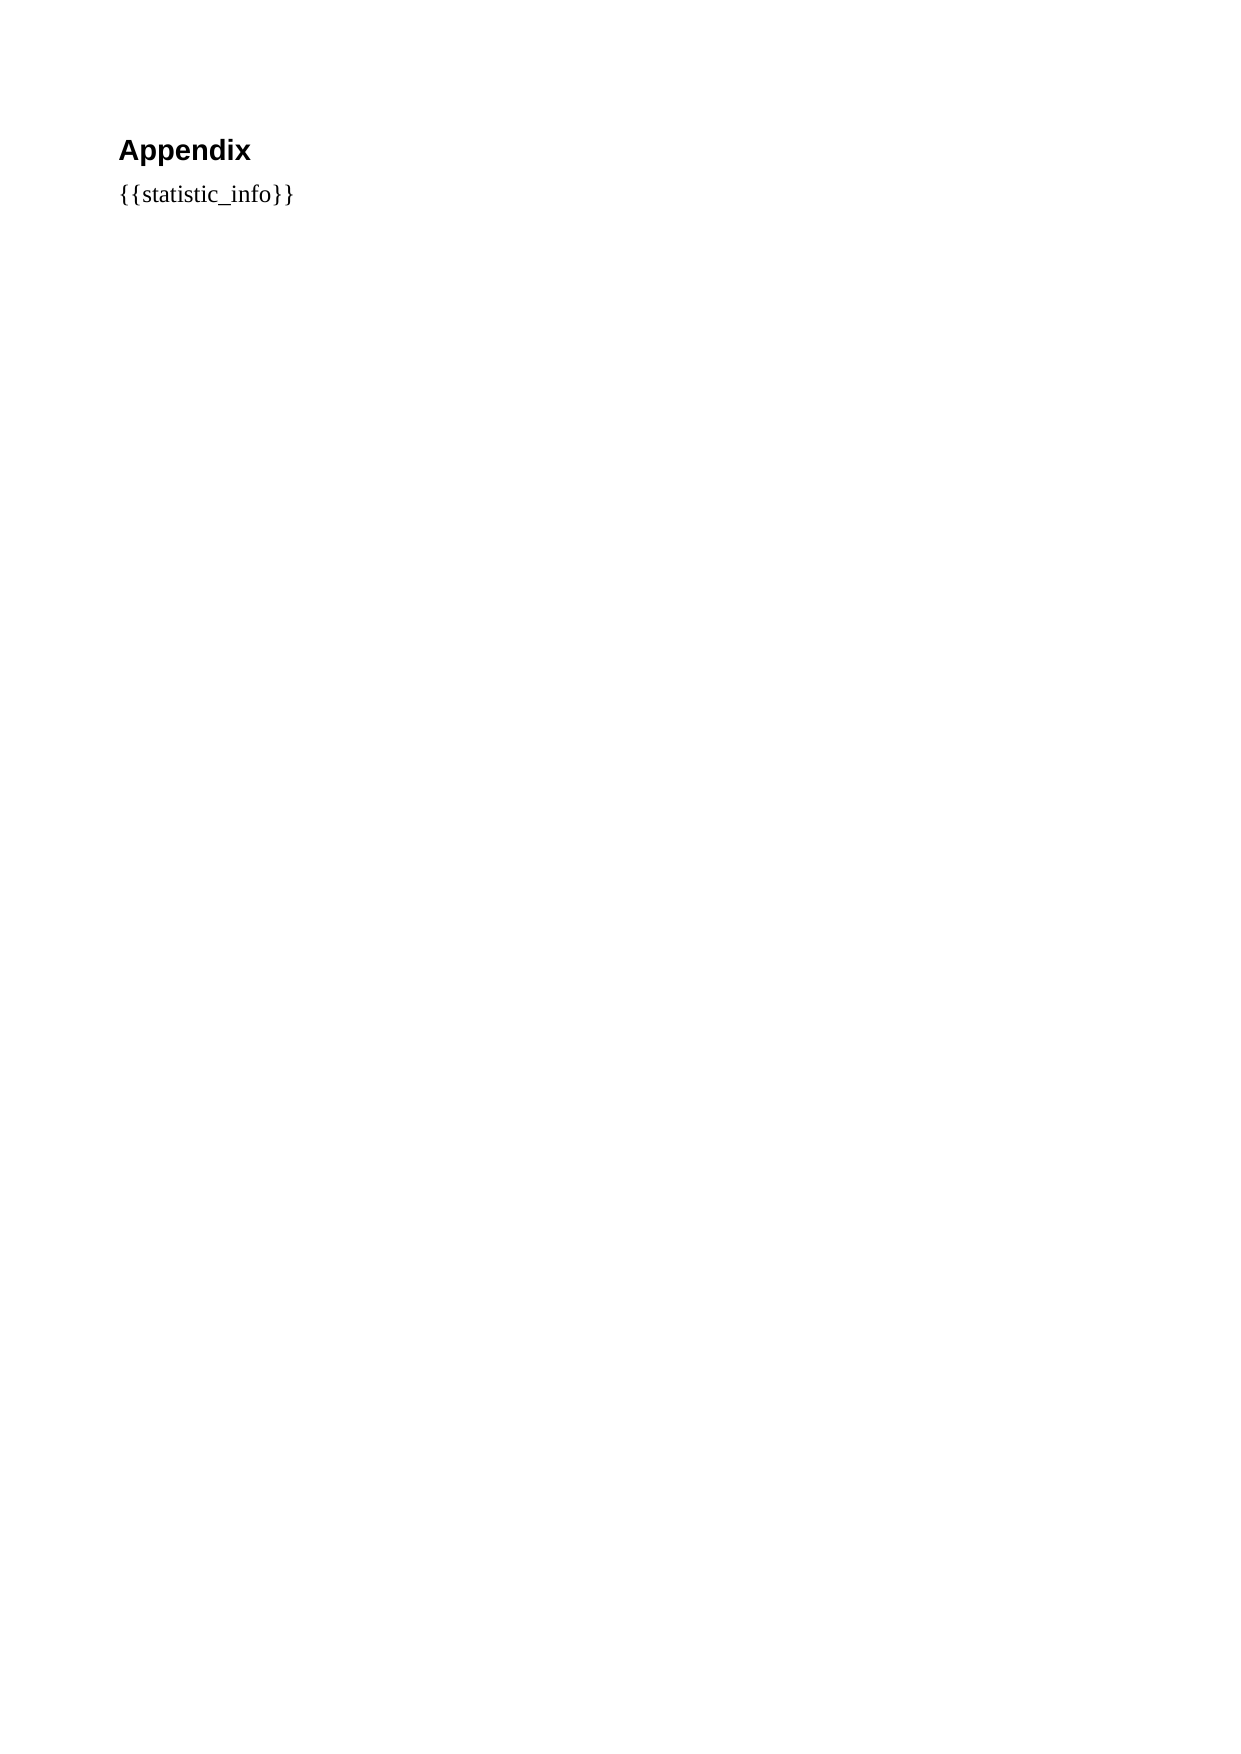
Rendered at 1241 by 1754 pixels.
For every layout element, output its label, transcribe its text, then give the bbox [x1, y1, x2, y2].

text {{statistic_info}} [118, 179, 1122, 207]
subtitle Appendix [118, 133, 1122, 166]
